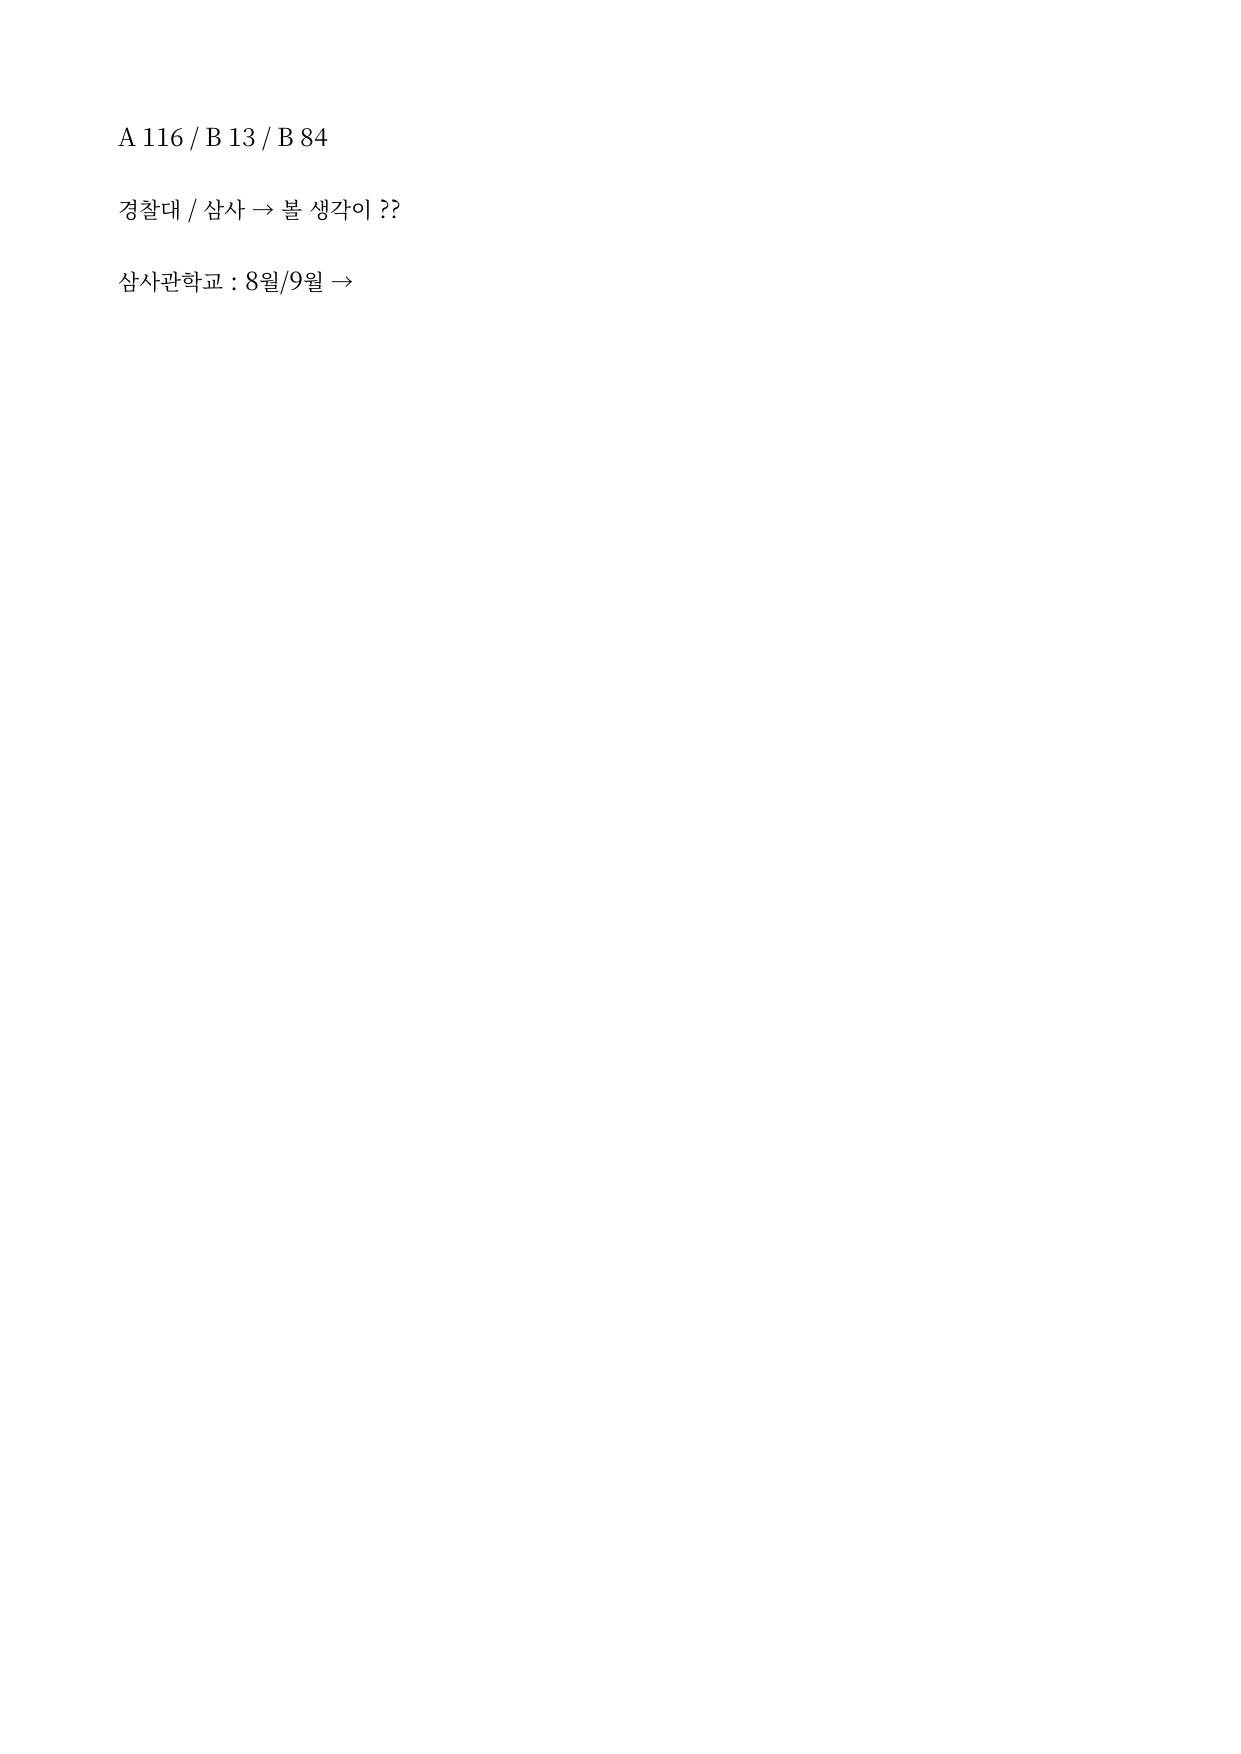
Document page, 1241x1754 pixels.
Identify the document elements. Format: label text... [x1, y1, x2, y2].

text A 116 / B 13 / B 84 [118, 118, 1122, 154]
text 삼사관학교 : 8월/9월 → [118, 262, 1122, 298]
text 경찰대 / 삼사 → 볼 생각이 ?? [118, 190, 1122, 226]
